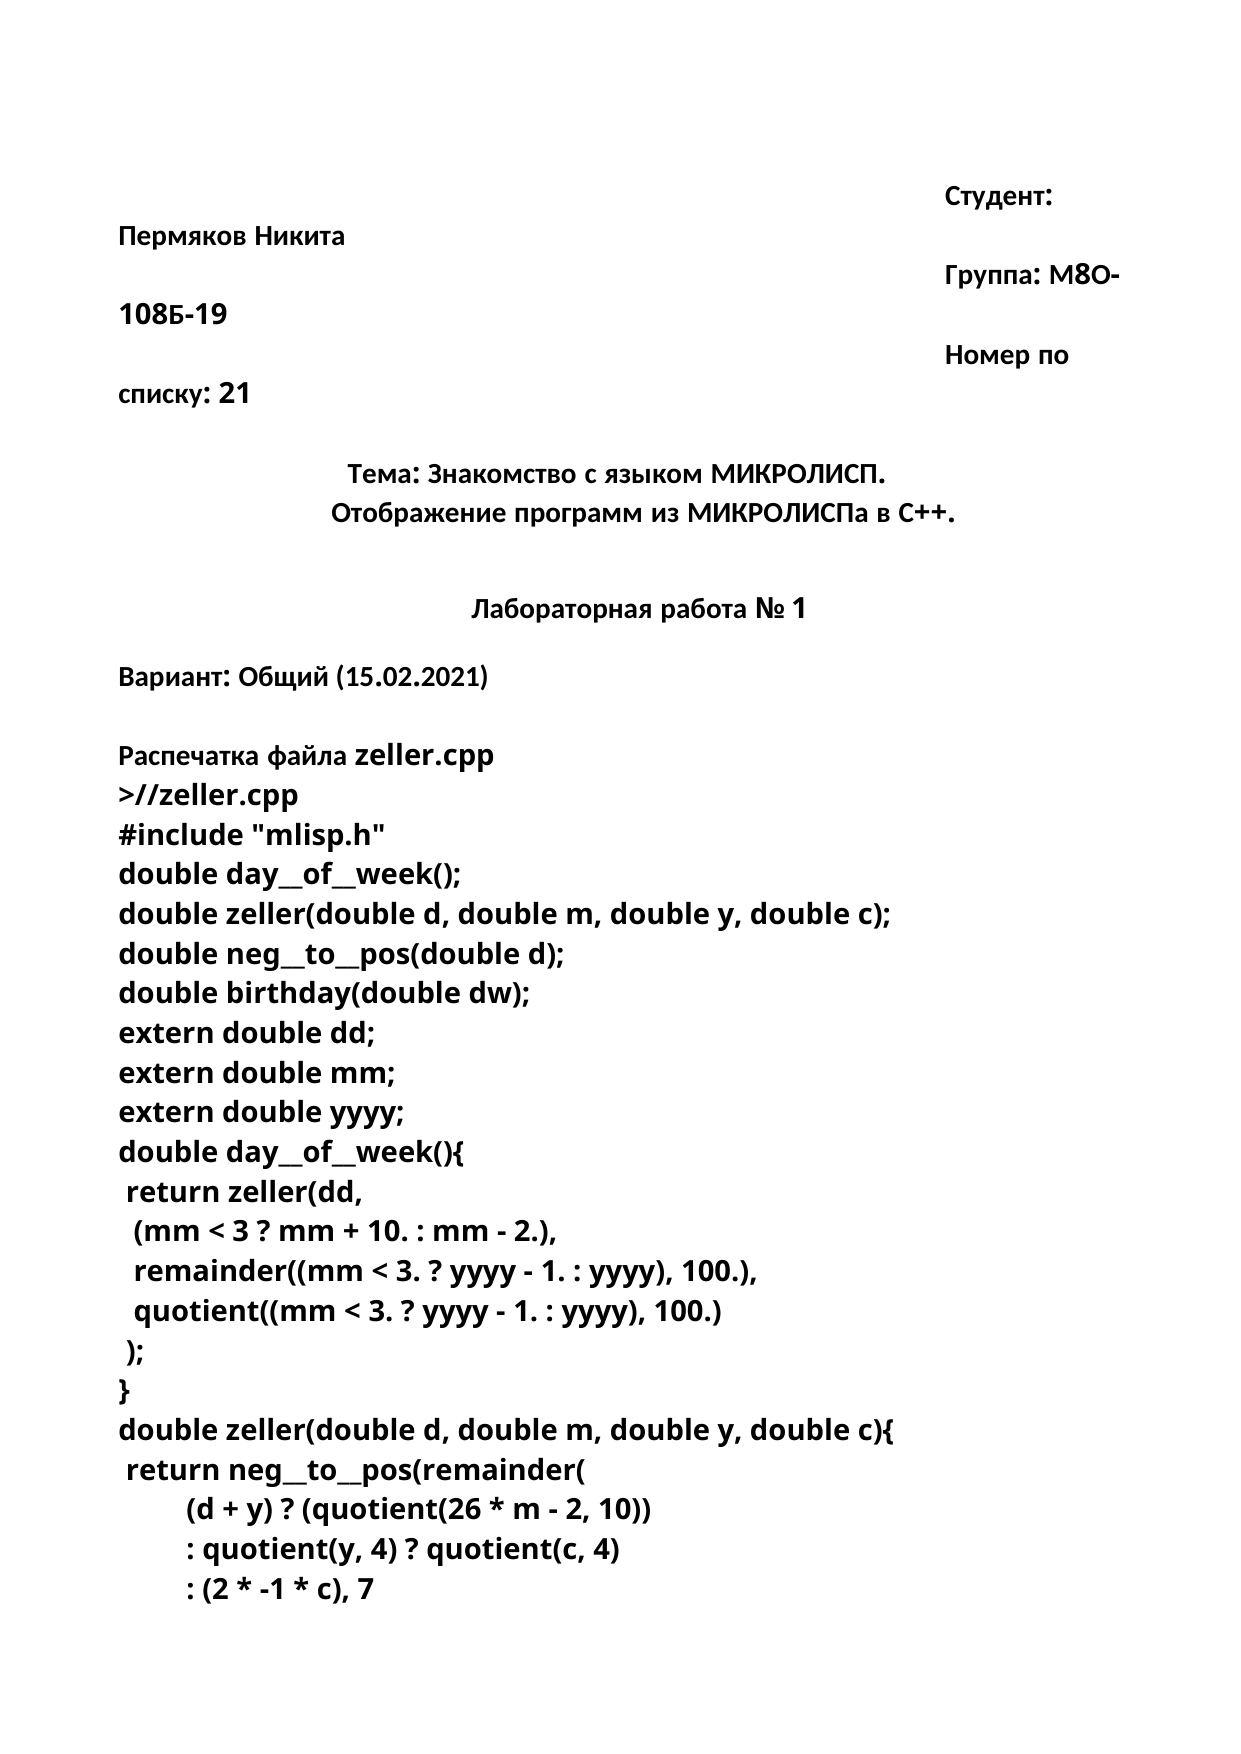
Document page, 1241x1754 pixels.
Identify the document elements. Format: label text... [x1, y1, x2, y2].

text return zeller(dd, [118, 1171, 1123, 1211]
text ); [118, 1330, 1123, 1369]
text >//zeller.cpp [118, 774, 1123, 814]
text extern double dd; [118, 1012, 1123, 1052]
text Тема: Знакомство с языком МИКРОЛИСП. [118, 452, 1123, 492]
text return neg__to__pos(remainder( [118, 1449, 1123, 1488]
text Распечатка файла zeller.cpp [118, 734, 1123, 774]
text : quotient(y, 4) ? quotient(c, 4) [118, 1528, 1123, 1568]
text (mm < 3 ? mm + 10. : mm - 2.), [118, 1211, 1123, 1250]
text (d + y) ? (quotient(26 * m - 2, 10)) [118, 1488, 1123, 1528]
text remainder((mm < 3. ? yyyy - 1. : yyyy), 100.), [118, 1250, 1123, 1290]
text } [118, 1369, 1123, 1409]
text double day__of__week(){ [118, 1131, 1123, 1171]
text Вариант: Общий (15.02.2021) [118, 655, 1123, 695]
text Студент: Пермяков Никита [118, 174, 1123, 253]
text Отображение программ из МИКРОЛИСПа в С++. [118, 492, 1123, 531]
text Лабораторная работа № 1 [118, 587, 1123, 627]
text : (2 * -1 * c), 7 [118, 1568, 1123, 1608]
text quotient((mm < 3. ? yyyy - 1. : yyyy), 100.) [118, 1290, 1123, 1330]
text #include "mlisp.h" [118, 814, 1123, 853]
text double zeller(double d, double m, double y, double c); [118, 893, 1123, 933]
text Группа: М8О-108Б-19 [118, 253, 1123, 333]
text double birthday(double dw); [118, 973, 1123, 1012]
text double neg__to__pos(double d); [118, 933, 1123, 973]
text extern double mm; [118, 1052, 1123, 1092]
text double zeller(double d, double m, double y, double c){ [118, 1409, 1123, 1449]
text Номер по списку: 21 [118, 333, 1123, 412]
text extern double yyyy; [118, 1092, 1123, 1131]
text double day__of__week(); [118, 853, 1123, 893]
